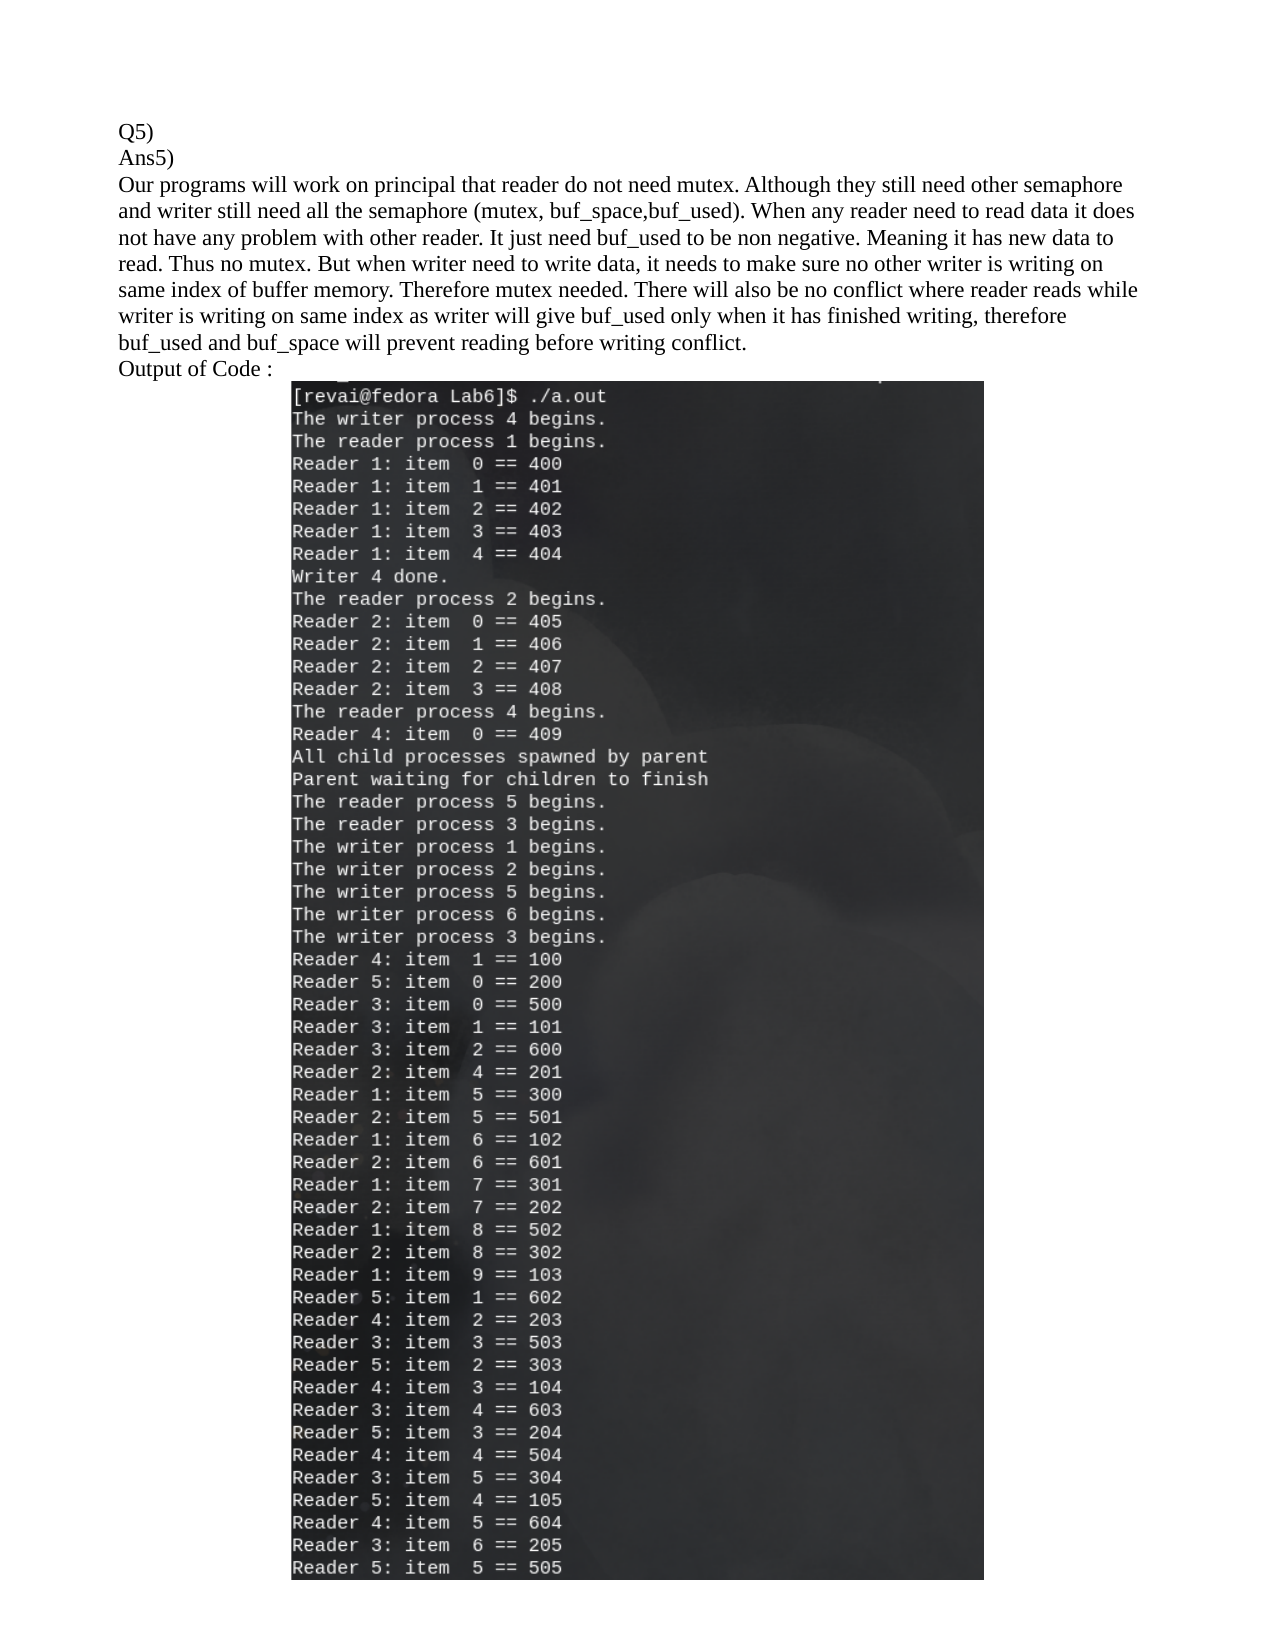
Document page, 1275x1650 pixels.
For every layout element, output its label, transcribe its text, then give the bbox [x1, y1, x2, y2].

text Q5) [118, 118, 1157, 144]
text Ans5) [118, 144, 1157, 171]
text Our programs will work on principal that reader do not need mutex. Although they still need other semaphore and writer still need all the semaphore (mutex, buf_space,buf_used). When any reader need to read data it does not have any problem with other reader. It just need buf_used to be non negative. Meaning it has new data to read. Thus no mutex. But when writer need to write data, it needs to make sure no other writer is writing on same index of buffer memory. Therefore mutex needed. There will also be no conflict where reader reads while writer is writing on same index as writer will give buf_used only when it has finished writing, therefore buf_used and buf_space will prevent reading before writing conflict. [118, 171, 1157, 355]
picture [291, 381, 984, 1580]
text Output of Code : [118, 355, 1157, 382]
